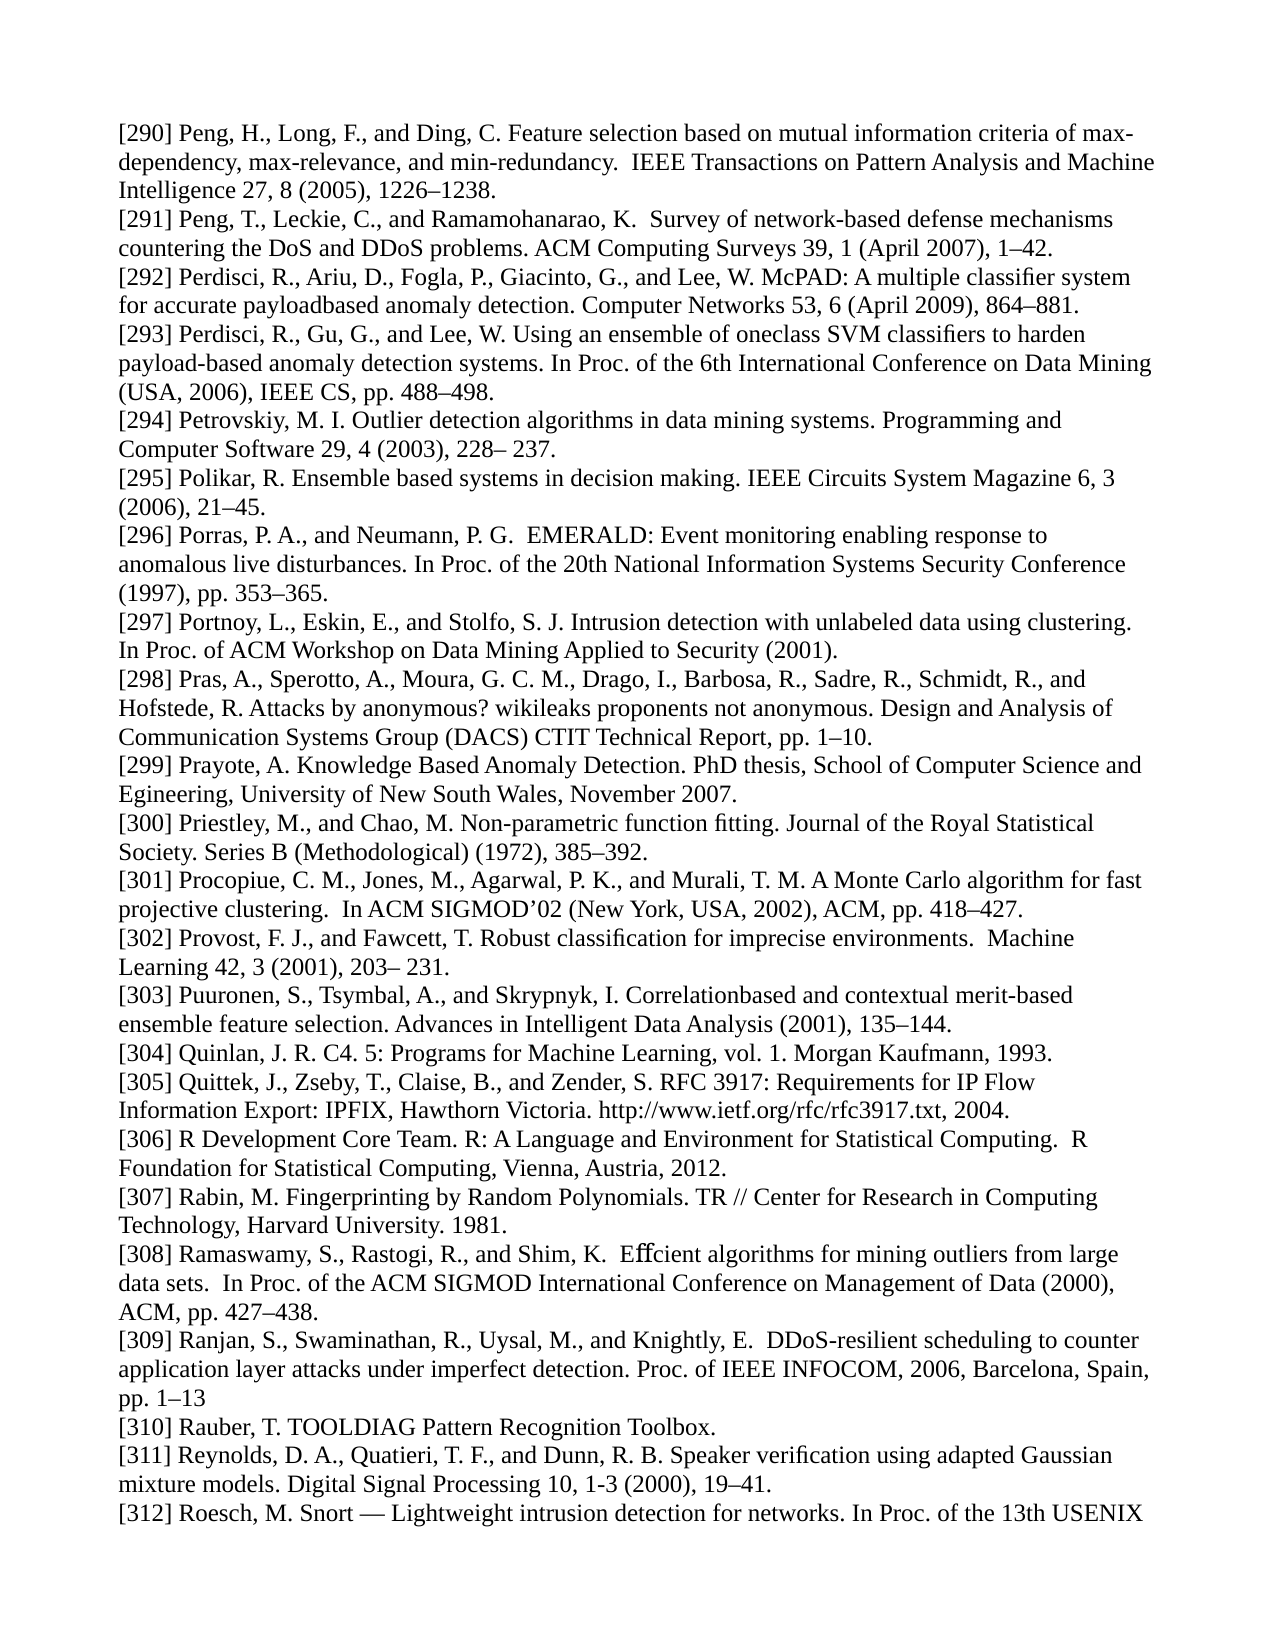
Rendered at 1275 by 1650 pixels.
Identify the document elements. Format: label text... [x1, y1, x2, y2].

text [304] Quinlan, J. R. C4. 5: Programs for Machine Learning, vol. 1. Morgan Kaufmann, 1993. [118, 1038, 1157, 1067]
text [302] Provost, F. J., and Fawcett, T. Robust classiﬁcation for imprecise environments. Machine Learning 42, 3 (2001), 203– 231. [118, 923, 1157, 981]
text [312] Roesch, M. Snort — Lightweight intrusion detection for networks. In Proc. of the 13th USENIX [118, 1498, 1157, 1527]
text [303] Puuronen, S., Tsymbal, A., and Skrypnyk, I. Correlationbased and contextual merit-based ensemble feature selection. Advances in Intelligent Data Analysis (2001), 135–144. [118, 981, 1157, 1038]
text [306] R Development Core Team. R: A Language and Environment for Statistical Computing. R Foundation for Statistical Computing, Vienna, Austria, 2012. [118, 1124, 1157, 1182]
text [291] Peng, T., Leckie, C., and Ramamohanarao, K. Survey of network-based defense mechanisms countering the DoS and DDoS problems. ACM Computing Surveys 39, 1 (April 2007), 1–42. [118, 204, 1157, 262]
text [292] Perdisci, R., Ariu, D., Fogla, P., Giacinto, G., and Lee, W. McPAD: A multiple classiﬁer system for accurate payloadbased anomaly detection. Computer Networks 53, 6 (April 2009), 864–881. [118, 262, 1157, 319]
text [300] Priestley, M., and Chao, M. Non-parametric function ﬁtting. Journal of the Royal Statistical Society. Series B (Methodological) (1972), 385–392. [118, 808, 1157, 866]
text [297] Portnoy, L., Eskin, E., and Stolfo, S. J. Intrusion detection with unlabeled data using clustering. In Proc. of ACM Workshop on Data Mining Applied to Security (2001). [118, 607, 1157, 664]
text [296] Porras, P. A., and Neumann, P. G. EMERALD: Event monitoring enabling response to anomalous live disturbances. In Proc. of the 20th National Information Systems Security Conference (1997), pp. 353–365. [118, 521, 1157, 607]
text [301] Procopiue, C. M., Jones, M., Agarwal, P. K., and Murali, T. M. A Monte Carlo algorithm for fast projective clustering. In ACM SIGMOD’02 (New York, USA, 2002), ACM, pp. 418–427. [118, 866, 1157, 923]
text [311] Reynolds, D. A., Quatieri, T. F., and Dunn, R. B. Speaker veriﬁcation using adapted Gaussian mixture models. Digital Signal Processing 10, 1-3 (2000), 19–41. [118, 1441, 1157, 1498]
text [299] Prayote, A. Knowledge Based Anomaly Detection. PhD thesis, School of Computer Science and Egineering, University of New South Wales, November 2007. [118, 751, 1157, 808]
text [293] Perdisci, R., Gu, G., and Lee, W. Using an ensemble of oneclass SVM classiﬁers to harden payload-based anomaly detection systems. In Proc. of the 6th International Conference on Data Mining (USA, 2006), IEEE CS, pp. 488–498. [118, 319, 1157, 406]
text [310] Rauber, T. TOOLDIAG Pattern Recognition Toolbox. [118, 1412, 1157, 1441]
text [307] Rabin, M. Fingerprinting by Random Polynomials. TR // Center for Research in Computing Technology, Harvard University. 1981. [118, 1182, 1157, 1239]
text [295] Polikar, R. Ensemble based systems in decision making. IEEE Circuits System Magazine 6, 3 (2006), 21–45. [118, 463, 1157, 521]
text [309] Ranjan, S., Swaminathan, R., Uysal, M., and Knightly, E. DDoS-resilient scheduling to counter application layer attacks under imperfect detection. Proc. of IEEE INFOCOM, 2006, Barcelona, Spain, pp. 1–13 [118, 1326, 1157, 1412]
text [298] Pras, A., Sperotto, A., Moura, G. C. M., Drago, I., Barbosa, R., Sadre, R., Schmidt, R., and Hofstede, R. Attacks by anonymous? wikileaks proponents not anonymous. Design and Analysis of Communication Systems Group (DACS) CTIT Technical Report, pp. 1–10. [118, 664, 1157, 751]
text [305] Quittek, J., Zseby, T., Claise, B., and Zender, S. RFC 3917: Requirements for IP Flow Information Export: IPFIX, Hawthorn Victoria. http://www.ietf.org/rfc/rfc3917.txt, 2004. [118, 1067, 1157, 1124]
text [290] Peng, H., Long, F., and Ding, C. Feature selection based on mutual information criteria of max-dependency, max-relevance, and min-redundancy. IEEE Transactions on Pattern Analysis and Machine Intelligence 27, 8 (2005), 1226–1238. [118, 118, 1157, 204]
text [294] Petrovskiy, M. I. Outlier detection algorithms in data mining systems. Programming and Computer Software 29, 4 (2003), 228– 237. [118, 406, 1157, 463]
text [308] Ramaswamy, S., Rastogi, R., and Shim, K. Eﬀcient algorithms for mining outliers from large data sets. In Proc. of the ACM SIGMOD International Conference on Management of Data (2000), ACM, pp. 427–438. [118, 1239, 1157, 1326]
